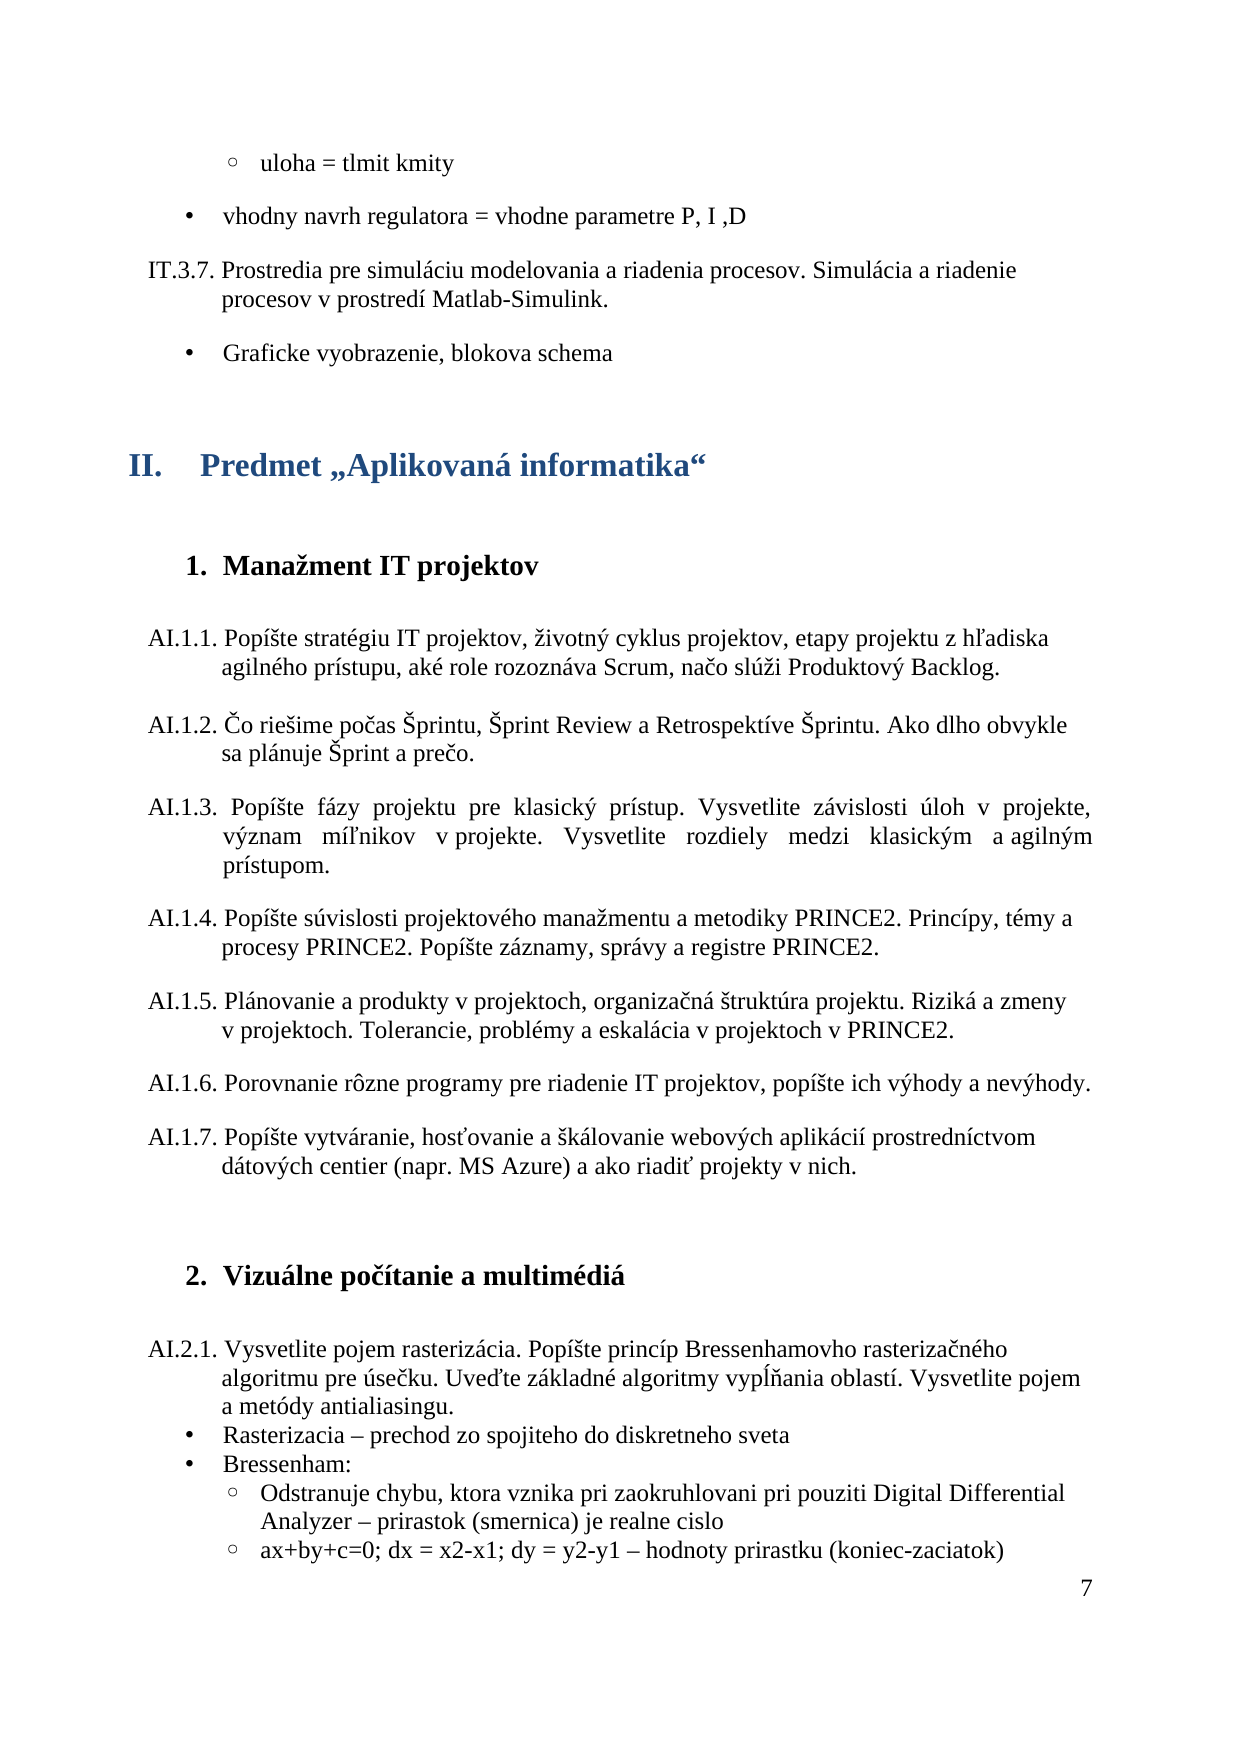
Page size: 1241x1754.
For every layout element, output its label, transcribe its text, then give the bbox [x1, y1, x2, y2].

text AI.1.7. Popíšte vytváranie, hosťovanie a škálovanie webových aplikácií prostredníctvom dátových centier (napr. MS Azure) a ako riadiť projekty v nich. [148, 1122, 1093, 1180]
list Rasterizacia – prechod zo spojiteho do diskretneho sveta [185, 1420, 1093, 1449]
text AI.1.1. Popíšte stratégiu IT projektov, životný cyklus projektov, etapy projektu z hľadiska agilného prístupu, aké role rozoznáva Scrum, načo slúži Produktový Backlog. [148, 623, 1093, 681]
list vhodny navrh regulatora = vhodne parametre P, I ,D [185, 201, 1093, 230]
text AI.1.4. Popíšte súvislosti projektového manažmentu a metodiky PRINCE2. Princípy, témy a procesy PRINCE2. Popíšte záznamy, správy a registre PRINCE2. [148, 903, 1093, 961]
list Graficke vyobrazenie, blokova schema [185, 338, 1093, 366]
text AI.1.6. Porovnanie rôzne programy pre riadenie IT projektov, popíšte ich výhody a nevýhody. [148, 1068, 1093, 1097]
subtitle Manažment IT projektov [185, 548, 1093, 582]
text AI.2.1. Vysvetlite pojem rasterizácia. Popíšte princíp Bressenhamovho rasterizačného algoritmu pre úsečku. Uveďte základné algoritmy vypĺňania oblastí. Vysvetlite pojem a metódy antialiasingu. [148, 1334, 1093, 1420]
list ax+by+c=0; dx = x2-x1; dy = y2-y1 – hodnoty prirastku (koniec-zaciatok) [223, 1535, 1093, 1564]
list Odstranuje chybu, ktora vznika pri zaokruhlovani pri pouziti Digital Differential Analyzer – prirastok (smernica) je realne cislo [223, 1478, 1093, 1535]
text AI.1.3. Popíšte fázy projektu pre klasický prístup. Vysvetlite závislosti úloh v projekte, význam míľnikov v projekte. Vysvetlite rozdiely medzi klasickým a agilným prístupom. [148, 792, 1093, 878]
subtitle Vizuálne počítanie a multimédiá [185, 1258, 1093, 1292]
list uloha = tlmit kmity [223, 148, 1093, 176]
list Bressenham: [185, 1449, 1093, 1478]
text AI.1.2. Čo riešime počas Šprintu, Šprint Review a Retrospektíve Šprintu. Ako dlho obvykle sa plánuje Šprint a prečo. [148, 710, 1093, 767]
subtitle Predmet „Aplikovaná informatika“ [162, 445, 1093, 483]
text AI.1.5. Plánovanie a produkty v projektoch, organizačná štruktúra projektu. Riziká a zmeny v projektoch. Tolerancie, problémy a eskalácia v projektoch v PRINCE2. [148, 986, 1093, 1043]
text IT.3.7. Prostredia pre simuláciu modelovania a riadenia procesov. Simulácia a riadenie procesov v prostredí Matlab-Simulink. [148, 255, 1093, 313]
